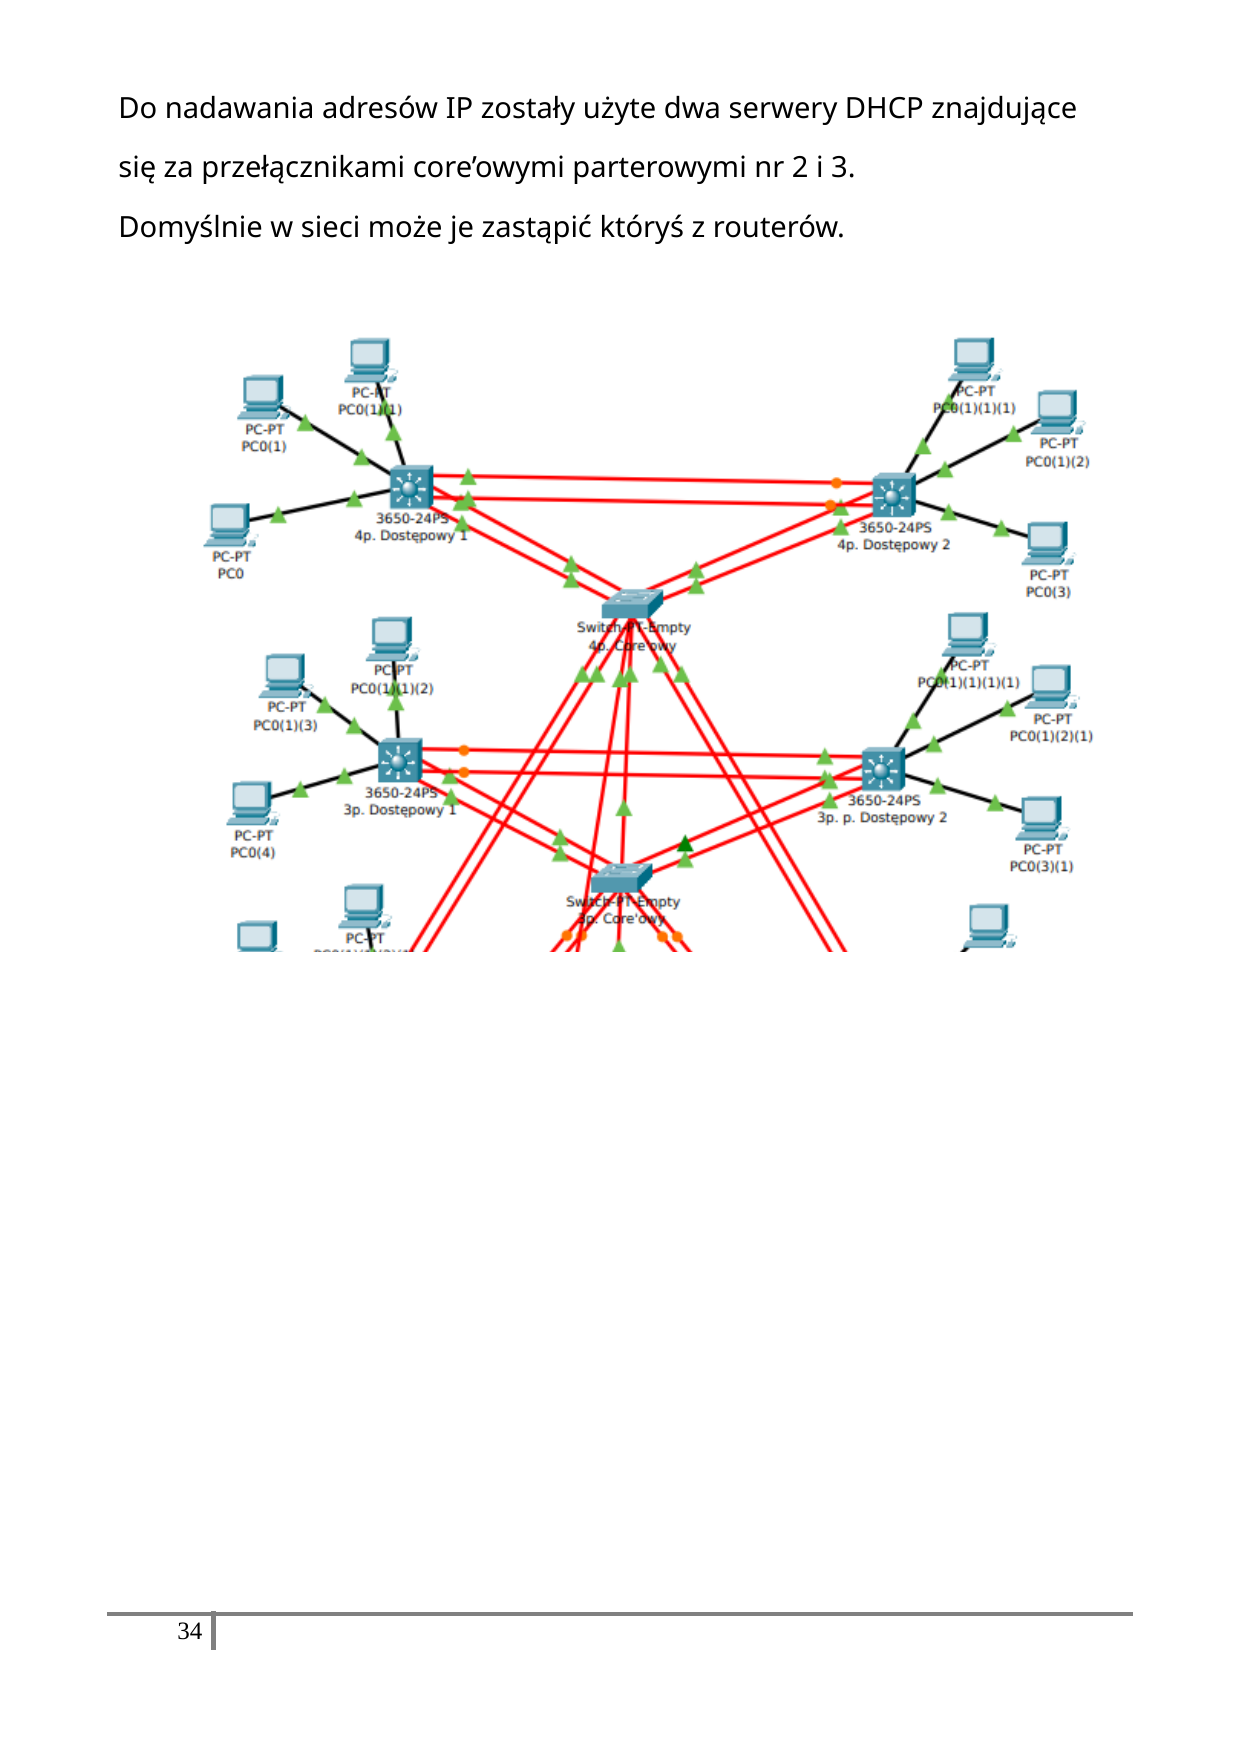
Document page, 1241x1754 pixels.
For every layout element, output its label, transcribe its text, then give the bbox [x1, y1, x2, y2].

text Do nadawania adresów IP zostały użyte dwa serwery DHCP znajdujące się za przełącznikami core’owymi parterowymi nr 2 i 3. Domyślnie w sieci może je zastąpić któryś z routerów. [118, 87, 1122, 246]
